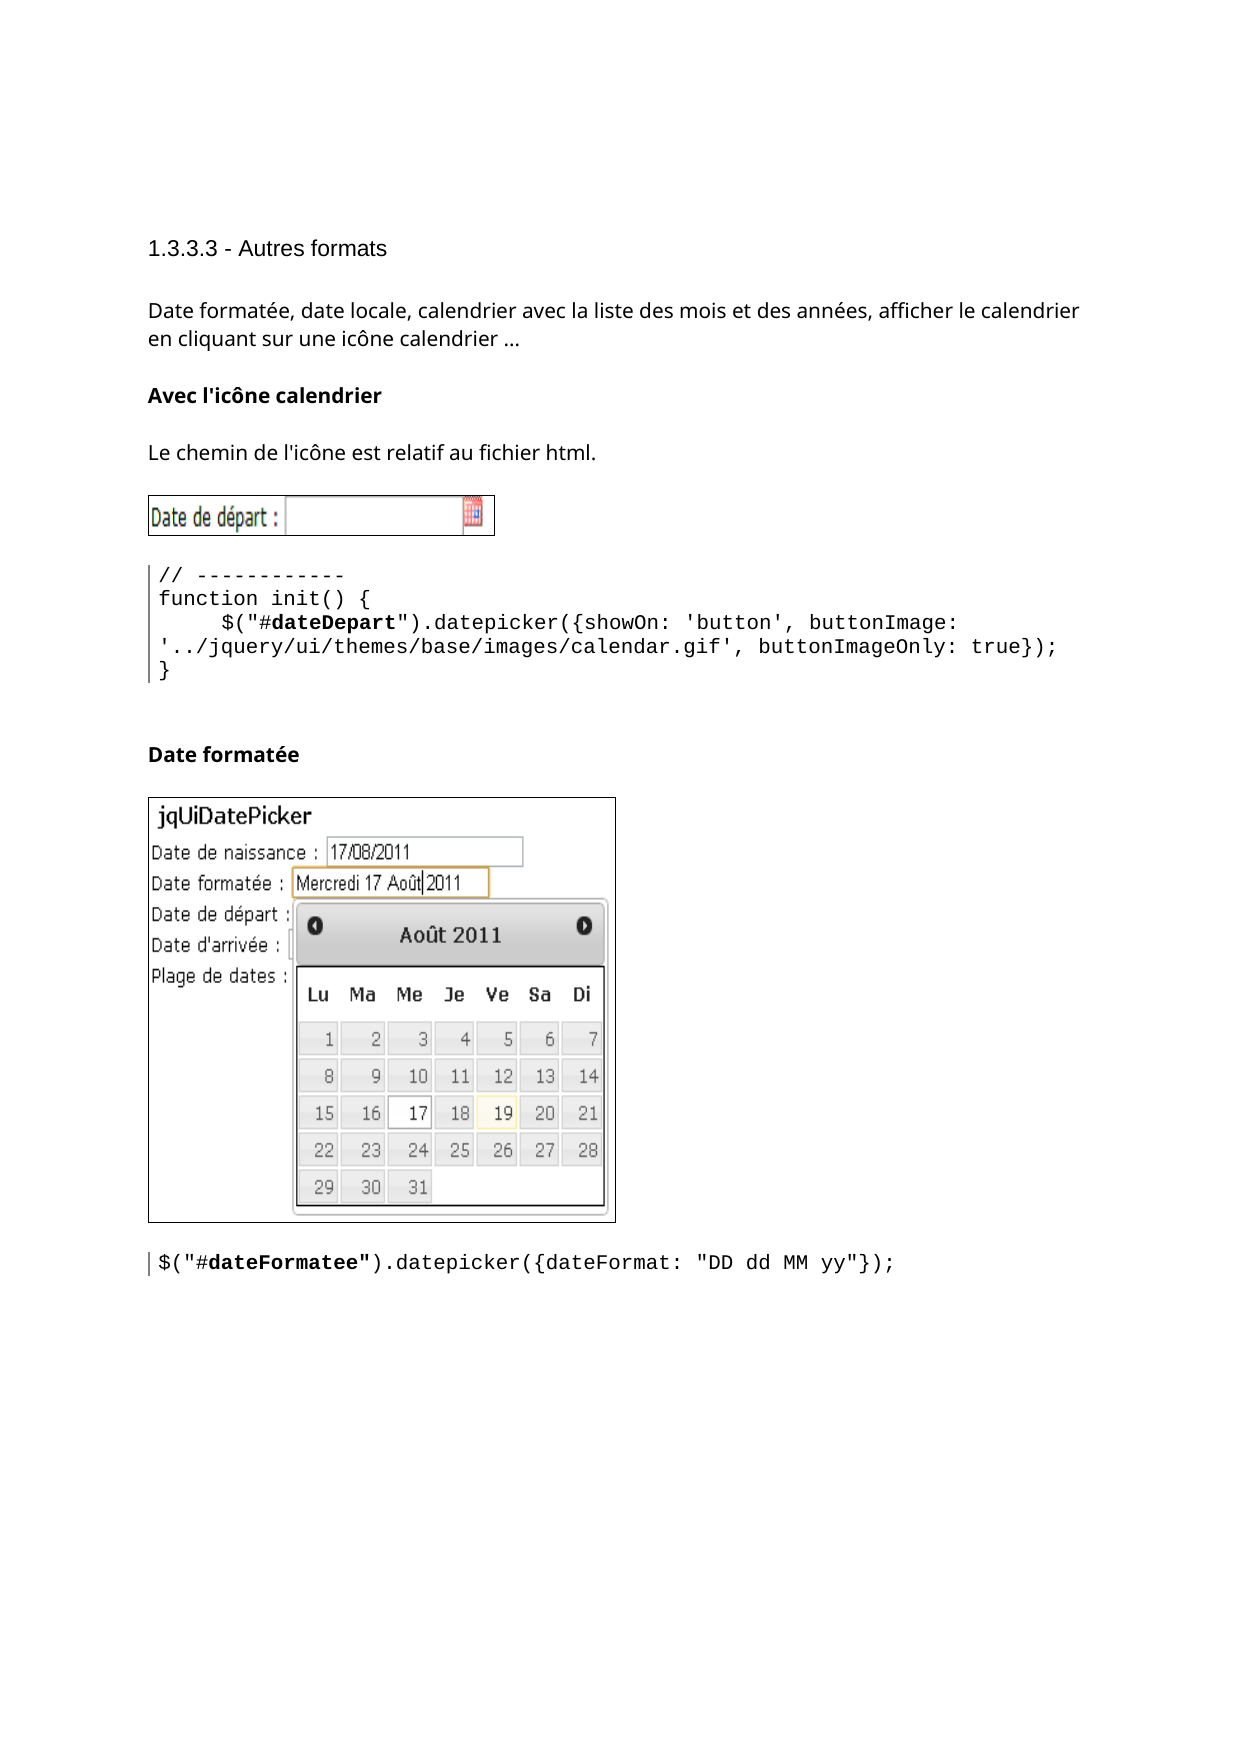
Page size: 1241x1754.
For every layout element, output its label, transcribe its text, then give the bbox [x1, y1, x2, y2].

text Date formatée [148, 740, 1092, 768]
text function init() { [150, 588, 1092, 612]
text Date formatée, date locale, calendrier avec la liste des mois et des années, afficher le calendrier en cliquant sur une icône calendrier … [148, 296, 1092, 353]
text } [150, 659, 1092, 683]
text $("#dateFormatee").datepicker({dateFormat: "DD dd MM yy"}); [150, 1252, 1092, 1276]
text // ------------ [150, 565, 1092, 588]
text Avec l'icône calendrier [148, 381, 1092, 409]
text Le chemin de l'icône est relatif au fichier html. [148, 438, 1092, 466]
subtitle - Autres formats [148, 235, 1092, 261]
text $("#dateDepart").datepicker({showOn: 'button', buttonImage: '../jquery/ui/themes/base/images/calendar.gif', buttonImageOnly: true}); [150, 612, 1092, 659]
